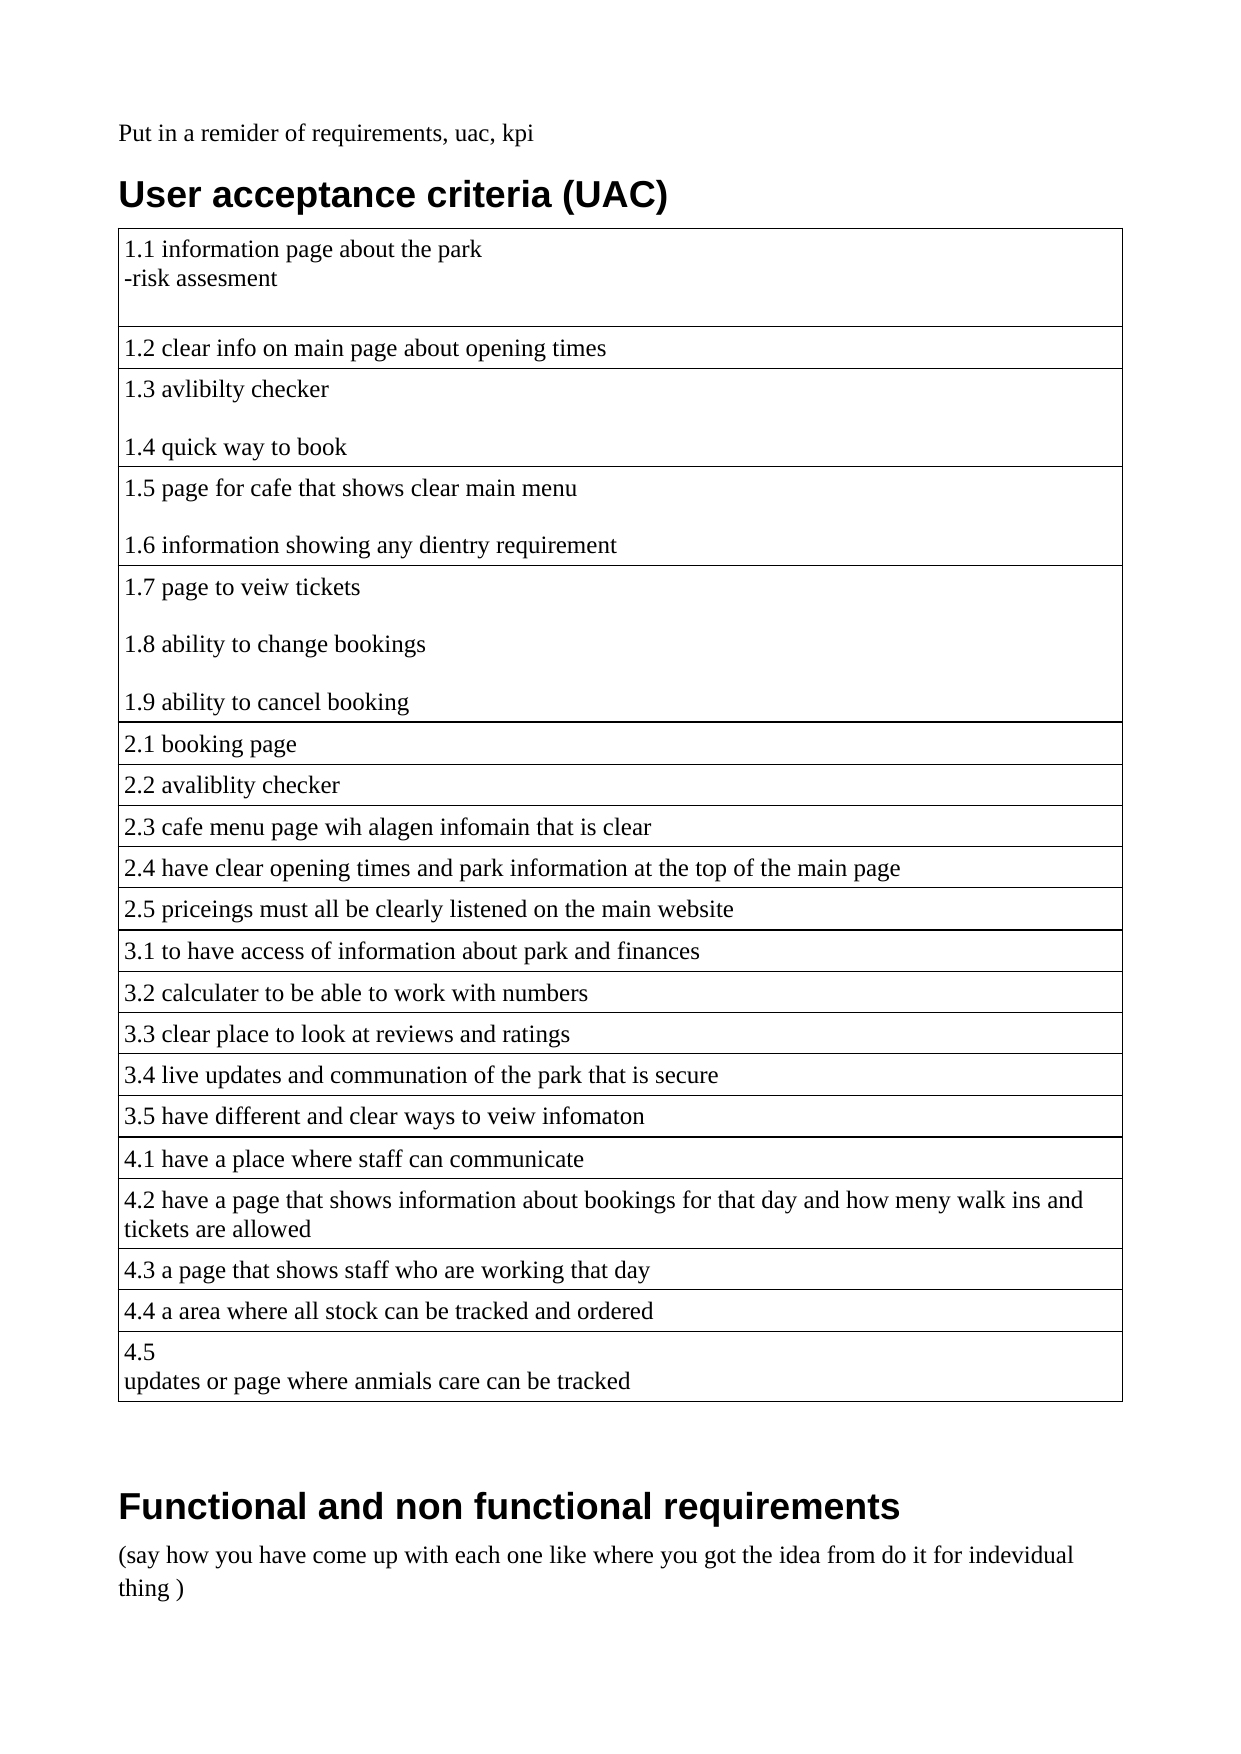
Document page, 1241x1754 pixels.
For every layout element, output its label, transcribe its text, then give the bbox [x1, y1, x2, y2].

table_cell 4.4 a area where all stock can be tracked and ordered [119, 1290, 1122, 1331]
text (say how you have come up with each one like where you got the idea from do it for indevidual thing ) [118, 1540, 1122, 1602]
text Put in a remider of requirements, uac, kpi [118, 118, 1122, 147]
table_cell 1.5 page for cafe that shows clear main menu 1.6 information showing any dientry requirement [119, 467, 1122, 565]
table_header 4.1 have a place where staff can communicate [119, 1138, 1122, 1178]
table_header 1.1 information page about the park -risk assesment [119, 229, 1122, 326]
table_header 2.1 booking page [119, 723, 1122, 763]
table_cell 2.5 priceings must all be clearly listened on the main website [119, 888, 1122, 928]
table_cell 1.7 page to veiw tickets 1.8 ability to change bookings 1.9 ability to cancel booking [119, 566, 1122, 721]
table_cell 3.2 calculater to be able to work with numbers [119, 972, 1122, 1012]
table_cell 4.2 have a page that shows information about bookings for that day and how meny walk ins and tickets are allowed [119, 1179, 1122, 1248]
table_cell 1.3 avlibilty checker 1.4 quick way to book [119, 369, 1122, 466]
table_header 3.1 to have access of information about park and finances [119, 931, 1122, 971]
table_cell 2.3 cafe menu page wih alagen infomain that is clear [119, 806, 1122, 846]
table_cell 4.5 updates or page where anmials care can be tracked [119, 1332, 1122, 1401]
table_cell 2.2 avaliblity checker [119, 765, 1122, 805]
subtitle Functional and non functional requirements [118, 1484, 1122, 1527]
table_cell 1.2 clear info on main page about opening times [119, 327, 1122, 367]
subtitle User acceptance criteria (UAC) [118, 172, 1122, 215]
table_cell 3.4 live updates and communation of the park that is secure [119, 1054, 1122, 1094]
table_cell 2.4 have clear opening times and park information at the top of the main page [119, 847, 1122, 887]
table_cell 4.3 a page that shows staff who are working that day [119, 1249, 1122, 1289]
table_cell 3.5 have different and clear ways to veiw infomaton [119, 1096, 1122, 1136]
table_cell 3.3 clear place to look at reviews and ratings [119, 1013, 1122, 1053]
